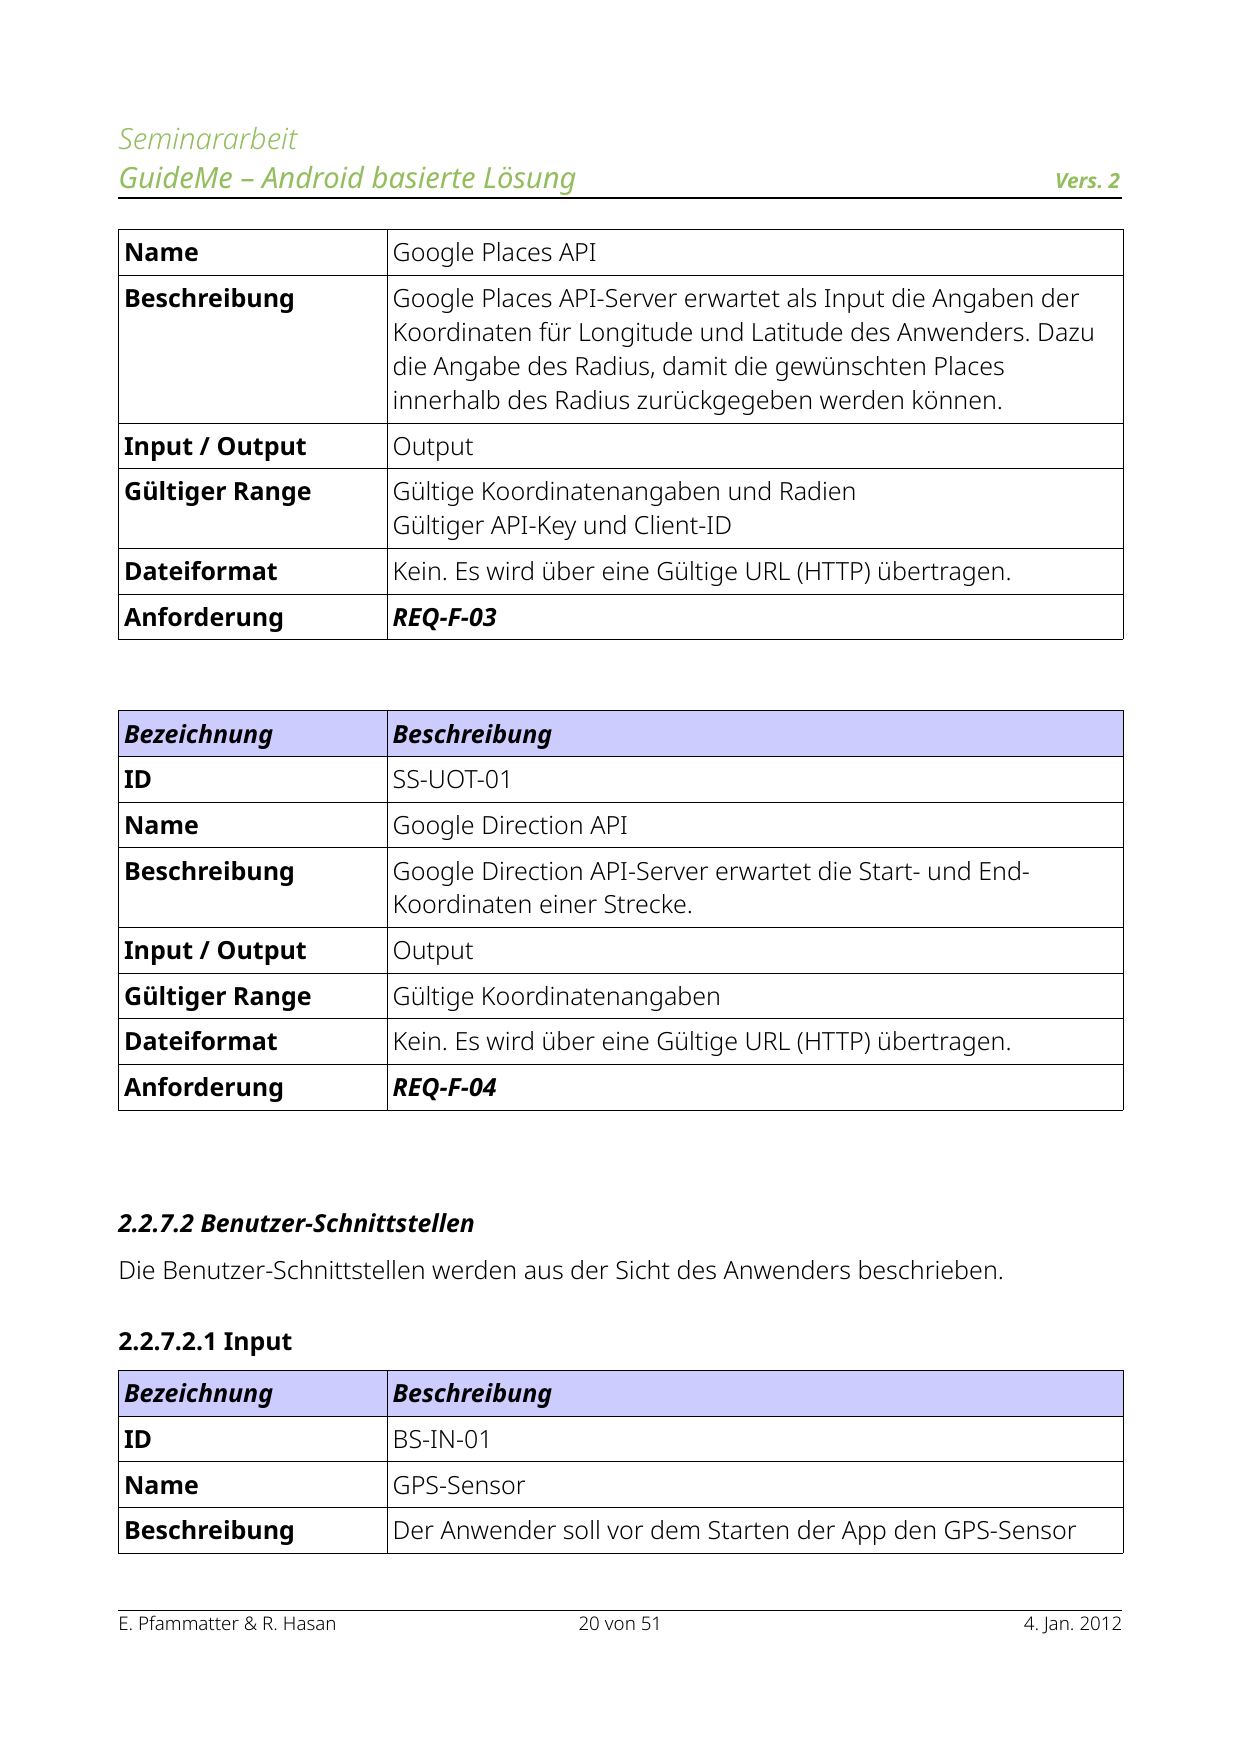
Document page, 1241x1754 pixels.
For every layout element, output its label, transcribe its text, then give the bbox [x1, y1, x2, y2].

table_cell Name [119, 803, 387, 847]
table_cell Output [388, 424, 1123, 468]
table_header Beschreibung [388, 711, 1123, 756]
table_cell Input / Output [119, 424, 387, 468]
table_cell Output [388, 928, 1123, 973]
table_cell Gültiger Range [119, 974, 387, 1018]
table_cell BS-IN-01 [388, 1417, 1123, 1461]
table_cell Beschreibung [119, 1508, 387, 1553]
table_cell Gültige Koordinatenangaben [388, 974, 1123, 1018]
table_cell Name [119, 230, 387, 275]
table_cell Google Places API-Server erwartet als Input die Angaben der Koordinaten für Longitude und Latitude des Anwenders. Dazu die Angabe des Radius, damit die gewünschten Places innerhalb des Radius zurückgegeben werden können. [388, 276, 1123, 422]
table_cell ID [119, 757, 387, 802]
subtitle 2.2.7.2.1 Input [118, 1324, 1122, 1358]
table_cell Kein. Es wird über eine Gültige URL (HTTP) übertragen. [388, 1019, 1123, 1064]
table_cell REQ-F-03 [388, 595, 1123, 639]
table_cell REQ-F-04 [388, 1065, 1123, 1109]
table_cell Google Direction API-Server erwartet die Start- und End-Koordinaten einer Strecke. [388, 848, 1123, 927]
table_cell Google Places API [388, 230, 1123, 275]
table_header Bezeichnung [119, 711, 387, 756]
table_cell Beschreibung [119, 848, 387, 927]
table_cell Gültige Koordinatenangaben und Radien Gültiger API-Key und Client-ID [388, 469, 1123, 548]
table_cell GPS-Sensor [388, 1462, 1123, 1507]
table_cell SS-UOT-01 [388, 757, 1123, 802]
table_header Bezeichnung [119, 1371, 387, 1416]
table_header Beschreibung [388, 1371, 1123, 1416]
table_cell Input / Output [119, 928, 387, 973]
table_cell Der Anwender soll vor dem Starten der App den GPS-Sensor [388, 1508, 1123, 1553]
table_cell Dateiformat [119, 549, 387, 593]
table_cell Anforderung [119, 595, 387, 639]
subtitle 2.2.7.2 Benutzer-Schnittstellen [118, 1206, 1122, 1240]
table_cell Dateiformat [119, 1019, 387, 1064]
table_cell Google Direction API [388, 803, 1123, 847]
table_cell ID [119, 1417, 387, 1461]
text Die Benutzer-Schnittstellen werden aus der Sicht des Anwenders beschrieben. [118, 1252, 1122, 1286]
table_cell Name [119, 1462, 387, 1507]
table_cell Beschreibung [119, 276, 387, 422]
table_cell Gültiger Range [119, 469, 387, 548]
table_cell Kein. Es wird über eine Gültige URL (HTTP) übertragen. [388, 549, 1123, 593]
table_cell Anforderung [119, 1065, 387, 1109]
